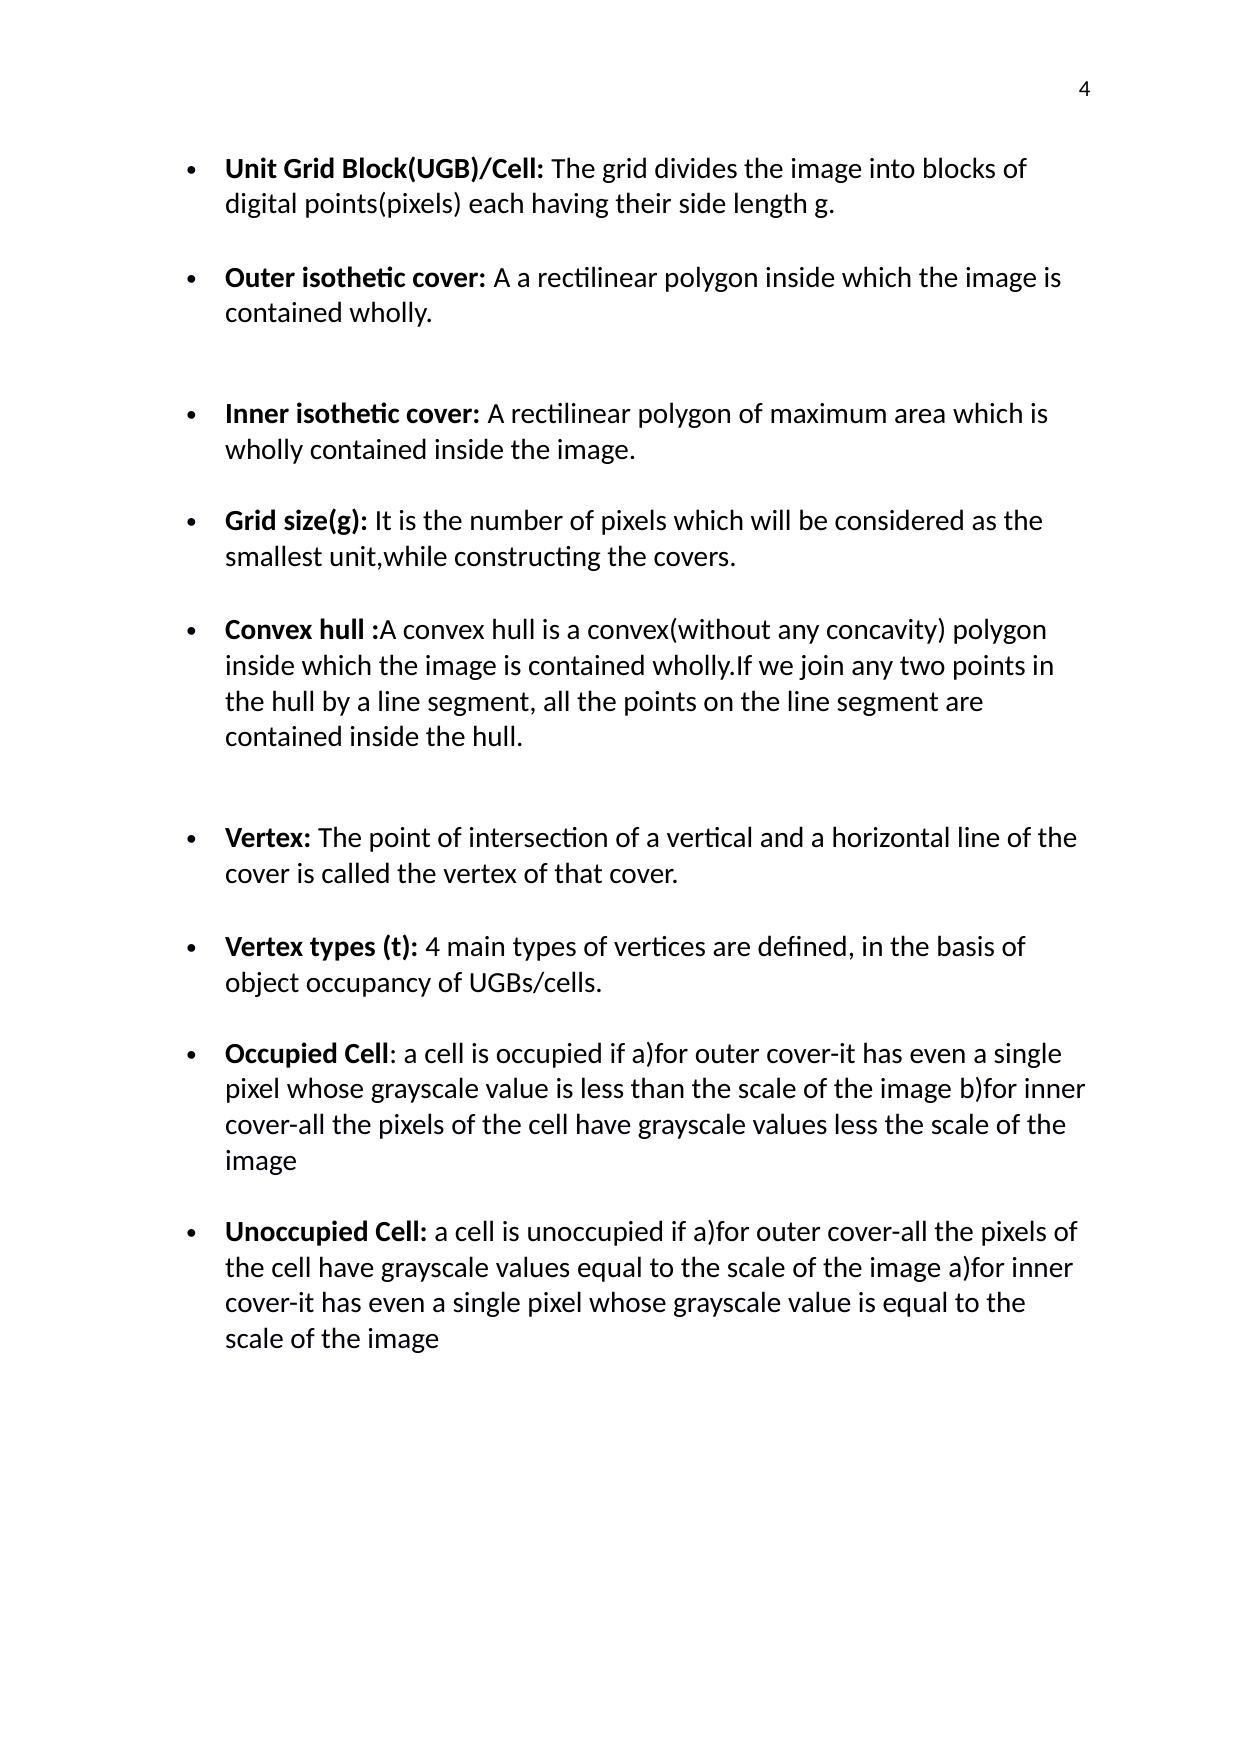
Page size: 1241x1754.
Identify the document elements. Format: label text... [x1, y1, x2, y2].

list Convex hull :A convex hull is a convex(without any concavity) polygon inside which the image is contained wholly.If we join any two points in the hull by a line segment, all the points on the line segment are contained inside the hull. [187, 611, 1090, 754]
list Unit Grid Block(UGB)/Cell: The grid divides the image into blocks of digital points(pixels) each having their side length g. [187, 150, 1090, 221]
list Outer isothetic cover: A a rectilinear polygon inside which the image is contained wholly. [187, 259, 1090, 330]
list Inner isothetic cover: A rectilinear polygon of maximum area which is wholly contained inside the image. [187, 396, 1090, 467]
list Grid size(g): It is the number of pixels which will be considered as the smallest unit,while constructing the covers. [187, 502, 1090, 574]
list Occupied Cell: a cell is occupied if a)for outer cover-it has even a single pixel whose grayscale value is less than the scale of the image b)for inner cover-all the pixels of the cell have grayscale values less the scale of the image [187, 1035, 1090, 1177]
list Unoccupied Cell: a cell is unoccupied if a)for outer cover-all the pixels of the cell have grayscale values equal to the scale of the image a)for inner cover-it has even a single pixel whose grayscale value is equal to the scale of the image [187, 1213, 1090, 1356]
list Vertex types (t): 4 main types of vertices are defined, in the basis of object occupancy of UGBs/cells. [187, 928, 1090, 999]
list Vertex: The point of intersection of a vertical and a horizontal line of the cover is called the vertex of that cover. [187, 819, 1090, 890]
